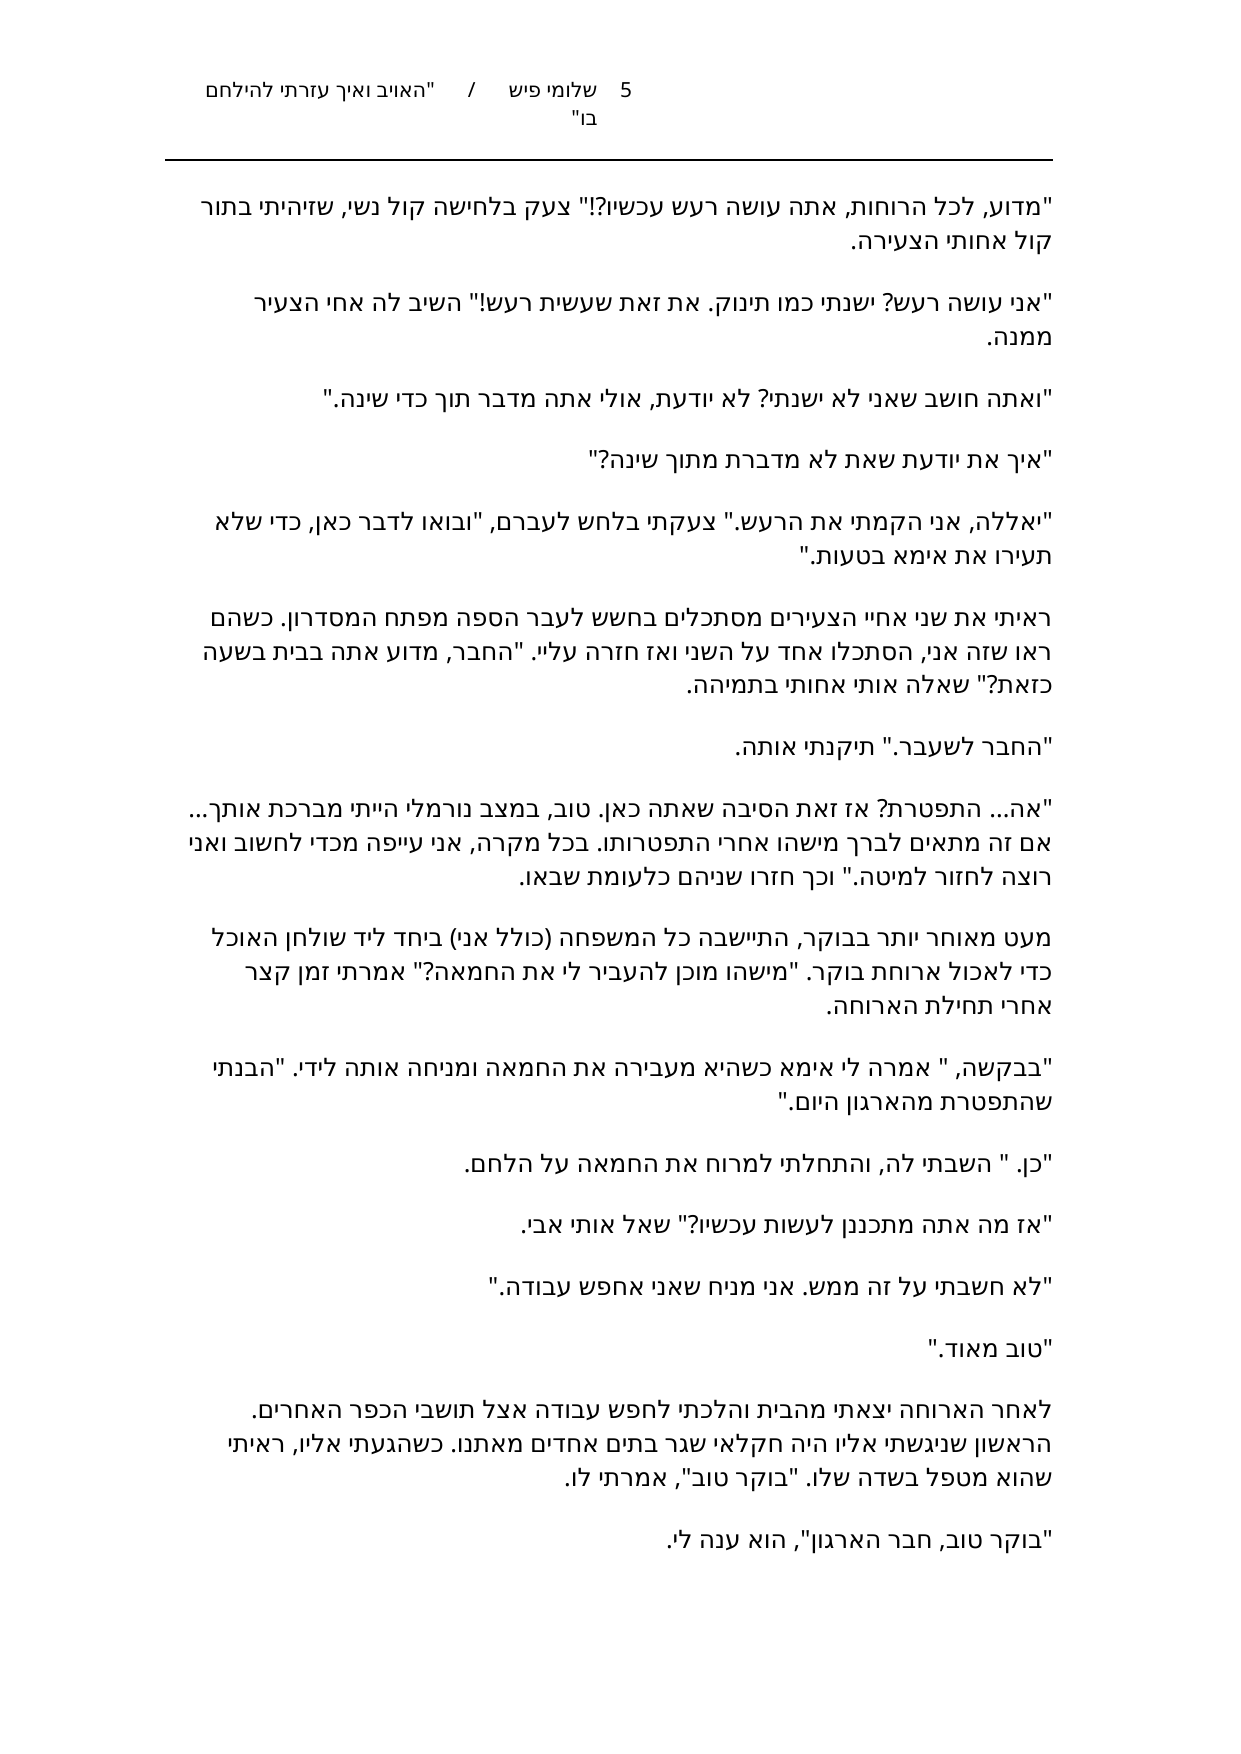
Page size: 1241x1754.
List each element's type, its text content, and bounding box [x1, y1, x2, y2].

text "אה... התפטרת? אז זאת הסיבה שאתה כאן. טוב, במצב נורמלי הייתי מברכת אותך... אם זה מתאים לברך מישהו אחרי התפטרותו. בכל מקרה, אני עייפה מכדי לחשוב ואני רוצה לחזור למיטה." וכך חזרו שניהם כלעומת שבאו. [187, 790, 1053, 892]
text "בבקשה, " אמרה לי אימא כשהיא מעבירה את החמאה ומניחה אותה לידי. "הבנתי שהתפטרת מהארגון היום." [187, 1049, 1053, 1117]
text "לא חשבתי על זה ממש. אני מניח שאני אחפש עבודה." [187, 1268, 1053, 1302]
text "יאללה, אני הקמתי את הרעש." צעקתי בלחש לעברם, "ובואו לדבר כאן, כדי שלא תעירו את אימא בטעות." [187, 503, 1053, 571]
text "ואתה חושב שאני לא ישנתי? לא יודעת, אולי אתה מדבר תוך כדי שינה." [187, 380, 1053, 414]
text "מדוע, לכל הרוחות, אתה עושה רעש עכשיו?!" צעק בלחישה קול נשי, שזיהיתי בתור קול אחותי הצעירה. [187, 189, 1053, 257]
text "אז מה אתה מתכננן לעשות עכשיו?" שאל אותי אבי. [187, 1207, 1053, 1241]
text "כן. " השבתי לה, והתחלתי למרוח את החמאה על הלחם. [187, 1145, 1053, 1179]
text "אני עושה רעש? ישנתי כמו תינוק. את זאת שעשית רעש!" השיב לה אחי הצעיר ממנה. [187, 284, 1053, 352]
text לאחר הארוחה יצאתי מהבית והלכתי לחפש עבודה אצל תושבי הכפר האחרים. הראשון שניגשתי אליו היה חקלאי שגר בתים אחדים מאתנו. כשהגעתי אליו, ראיתי שהוא מטפל בשדה שלו. "בוקר טוב", אמרתי לו. [187, 1392, 1053, 1494]
text מעט מאוחר יותר בבוקר, התיישבה כל המשפחה (כולל אני) ביחד ליד שולחן האוכל כדי לאכול ארוחת בוקר. "מישהו מוכן להעביר לי את החמאה?" אמרתי זמן קצר אחרי תחילת הארוחה. [187, 920, 1053, 1022]
text "החבר לשעבר." תיקנתי אותה. [187, 729, 1053, 763]
text "טוב מאוד." [187, 1330, 1053, 1364]
text ראיתי את שני אחיי הצעירים מסתכלים בחשש לעבר הספה מפתח המסדרון. כשהם ראו שזה אני, הסתכלו אחד על השני ואז חזרה עליי. "החבר, מדוע אתה בבית בשעה כזאת?" שאלה אותי אחותי בתמיהה. [187, 599, 1053, 701]
text "בוקר טוב, חבר הארגון", הוא ענה לי. [187, 1521, 1053, 1555]
text "איך את יודעת שאת לא מדברת מתוך שינה?" [187, 442, 1053, 476]
